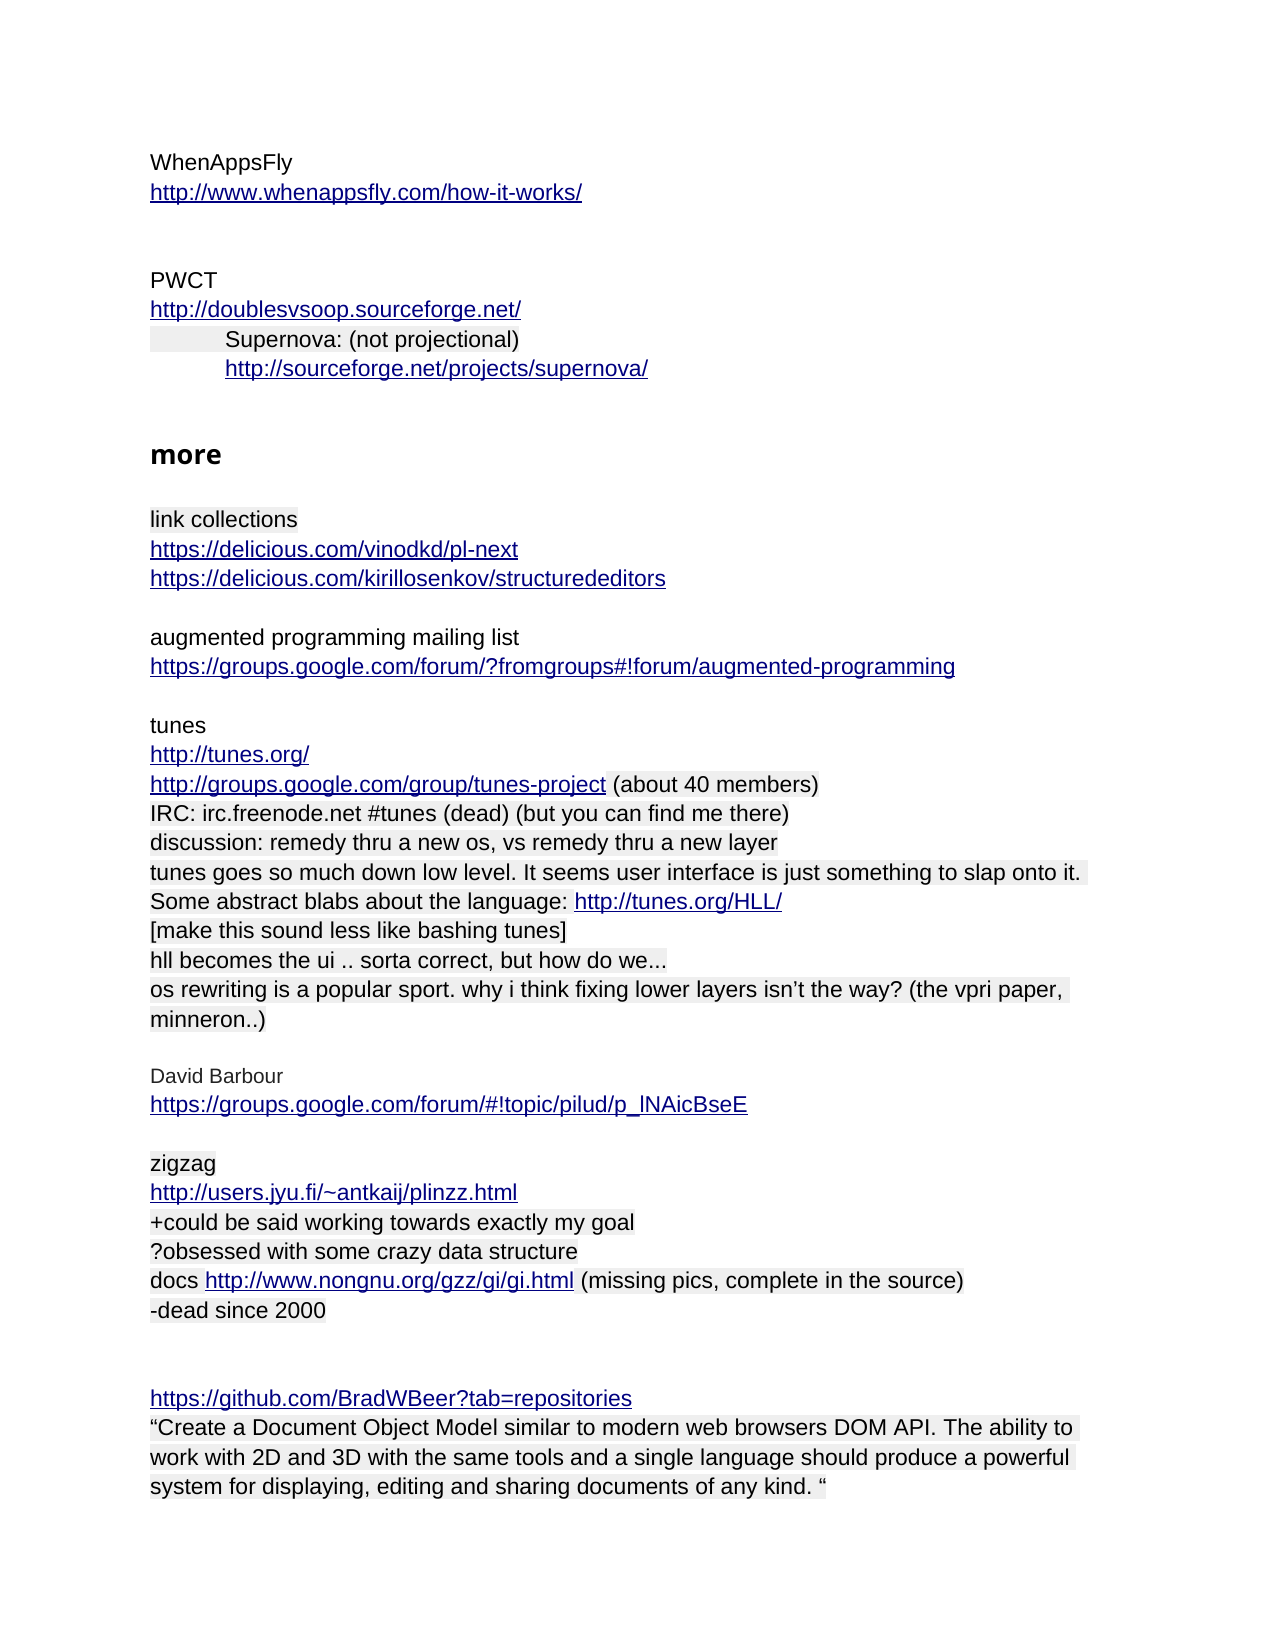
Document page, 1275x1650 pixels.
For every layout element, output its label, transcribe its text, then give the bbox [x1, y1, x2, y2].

text https://delicious.com/vinodkd/pl-next [150, 536, 1125, 562]
text -dead since 2000 [150, 1297, 1125, 1323]
text David Barbour [150, 1065, 1125, 1088]
text http://tunes.org/ [150, 742, 1125, 768]
text http://users.jyu.fi/~antkaij/plinzz.html [150, 1180, 1125, 1206]
text WhenAppsFly [150, 150, 1125, 176]
text zigzag [150, 1151, 1125, 1176]
text ?obsessed with some crazy data structure [150, 1239, 1125, 1264]
text hll becomes the ui .. sorta correct, but how do we... [150, 948, 1125, 973]
text https://groups.google.com/forum/?fromgroups#!forum/augmented-programming [150, 654, 1125, 679]
text https://delicious.com/kirillosenkov/structurededitors [150, 566, 1125, 591]
text IRC: irc.freenode.net #tunes (dead) (but you can find me there) [150, 801, 1125, 826]
text os rewriting is a popular sport. why i think fixing lower layers isn’t the way? (the vpri paper, minneron..) [150, 977, 1125, 1032]
text http://sourceforge.net/projects/supernova/ [150, 356, 1125, 381]
subtitle more [150, 435, 1125, 472]
text tunes goes so much down low level. It seems user interface is just something to slap onto it. Some abstract blabs about the language: http://tunes.org/HLL/ [150, 859, 1125, 914]
text +could be said working towards exactly my goal [150, 1209, 1125, 1235]
text link collections [150, 507, 1125, 533]
text “Create a Document Object Model similar to modern web browsers DOM API. The ability to work with 2D and 3D with the same tools and a single language should produce a powerful system for displaying, editing and sharing documents of any kind. “ [150, 1415, 1125, 1499]
text http://doublesvsoop.sourceforge.net/ [150, 297, 1125, 322]
text docs http://www.nongnu.org/gzz/gi/gi.html (missing pics, complete in the source) [150, 1268, 1125, 1294]
text https://groups.google.com/forum/#!topic/pilud/p_lNAicBseE [150, 1092, 1125, 1117]
text http://groups.google.com/group/tunes-project (about 40 members) [150, 771, 1125, 797]
text http://www.whenappsfly.com/how-it-works/ [150, 179, 1125, 205]
text https://github.com/BradWBeer?tab=repositories [150, 1386, 1125, 1411]
text [make this sound less like bashing tunes] [150, 918, 1125, 944]
text Supernova: (not projectional) [150, 326, 1125, 352]
text discussion: remedy thru a new os, vs remedy thru a new layer [150, 830, 1125, 856]
text augmented programming mailing list [150, 624, 1125, 650]
text tunes [150, 713, 1125, 738]
text PWCT [150, 267, 1125, 293]
